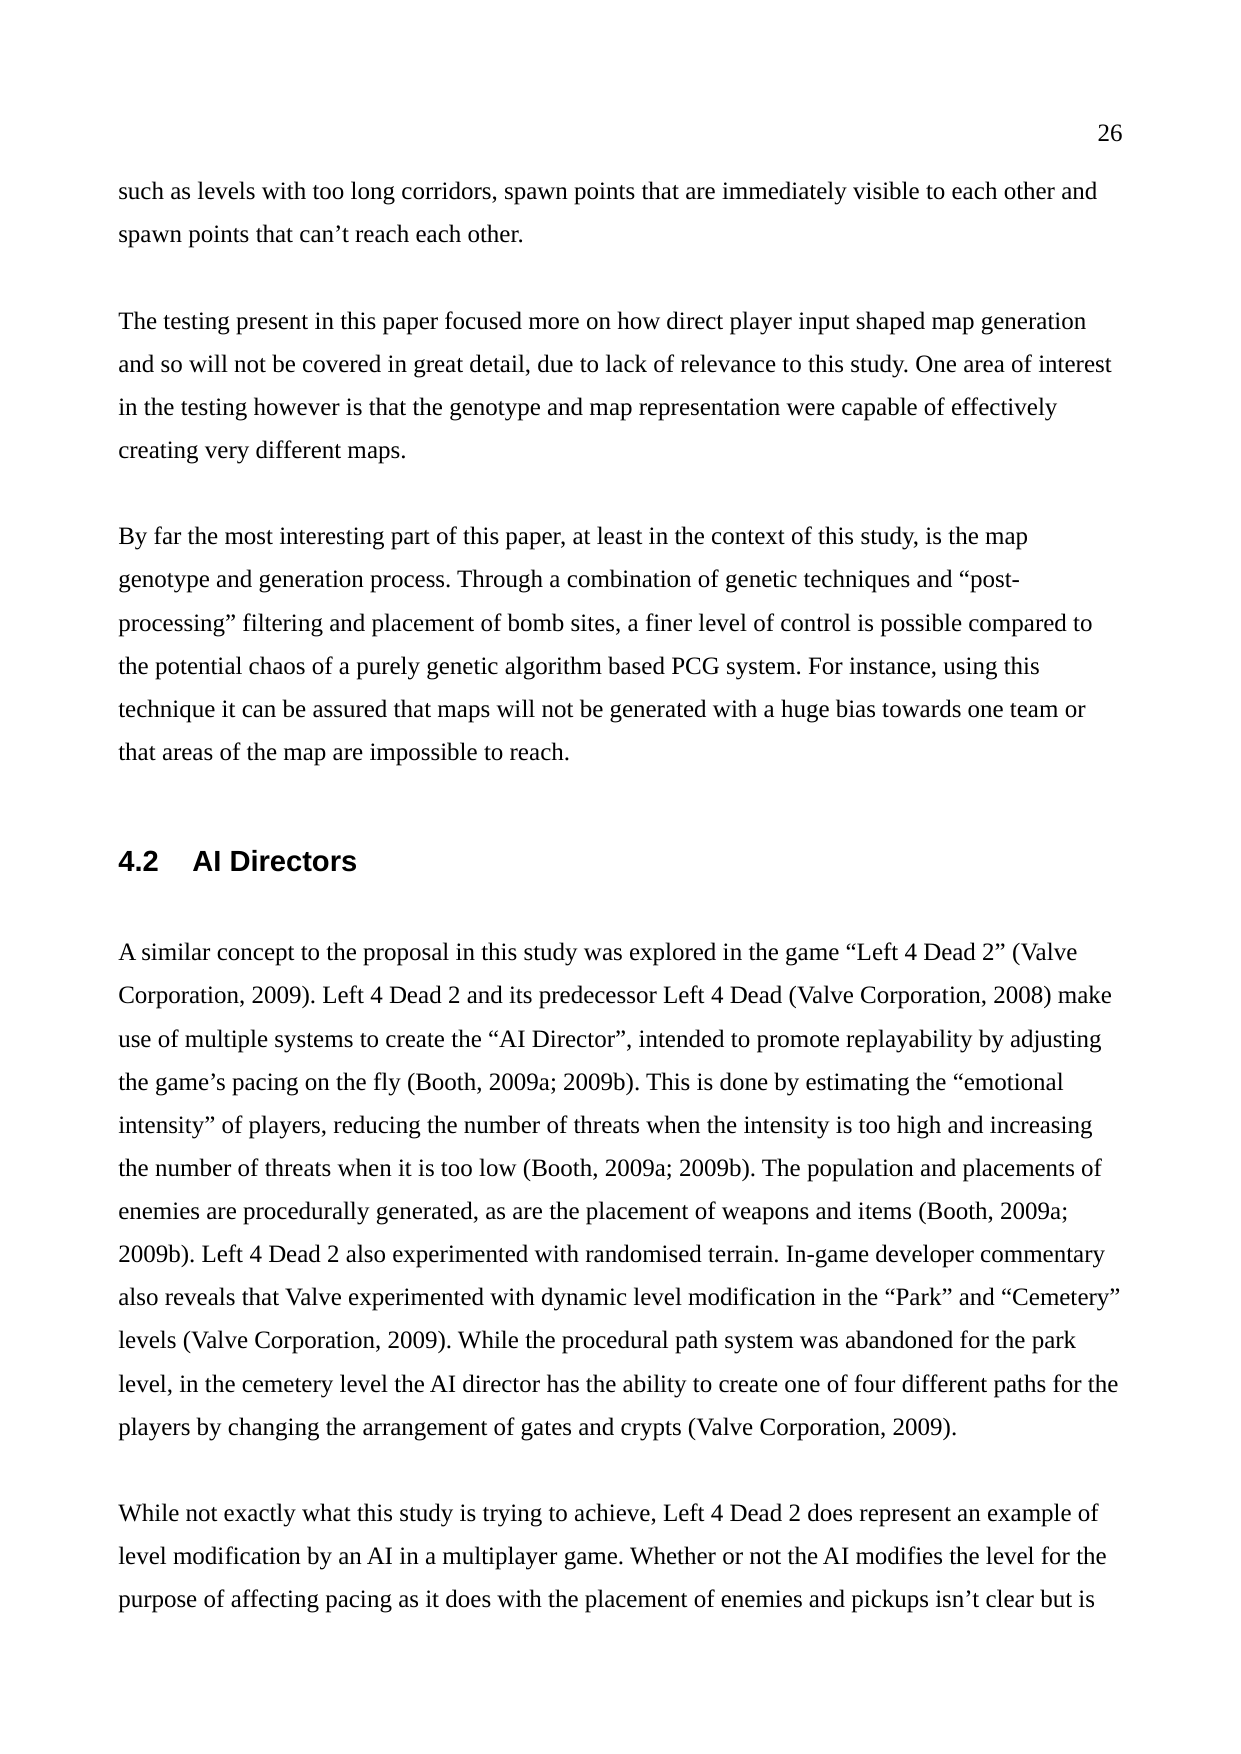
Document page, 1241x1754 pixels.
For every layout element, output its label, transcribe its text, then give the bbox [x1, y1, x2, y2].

subtitle AI Directors [118, 844, 1122, 878]
text While not exactly what this study is trying to achieve, Left 4 Dead 2 does represent an example of level modification by an AI in a multiplayer game. Whether or not the AI modifies the level for the purpose of affecting pacing as it does with the placement of enemies and pickups isn’t clear but is [118, 1498, 1122, 1613]
text The testing present in this paper focused more on how direct player input shaped map generation and so will not be covered in great detail, due to lack of relevance to this study. One area of interest in the testing however is that the genotype and map representation were capable of effectively creating very different maps. [118, 306, 1122, 464]
text By far the most interesting part of this paper, at least in the context of this study, is the map genotype and generation process. Through a combination of genetic techniques and “post-processing” filtering and placement of bomb sites, a finer level of control is possible compared to the potential chaos of a purely genetic algorithm based PCG system. For instance, using this technique it can be assured that maps will not be generated with a huge bias towards one team or that areas of the map are impossible to reach. [118, 521, 1122, 766]
text A similar concept to the proposal in this study was explored in the game “Left 4 Dead 2” (Valve Corporation, 2009). Left 4 Dead 2 and its predecessor Left 4 Dead (Valve Corporation, 2008) make use of multiple systems to create the “AI Director”, intended to promote replayability by adjusting the game’s pacing on the fly (Booth, 2009a; 2009b). This is done by estimating the “emotional intensity” of players, reducing the number of threats when the intensity is too high and increasing the number of threats when it is too low (Booth, 2009a; 2009b). The population and placements of enemies are procedurally generated, as are the placement of weapons and items (Booth, 2009a; 2009b). Left 4 Dead 2 also experimented with randomised terrain. In-game developer commentary also reveals that Valve experimented with dynamic level modification in the “Park” and “Cemetery” levels (Valve Corporation, 2009). While the procedural path system was abandoned for the park level, in the cemetery level the AI director has the ability to create one of four different paths for the players by changing the arrangement of gates and crypts (Valve Corporation, 2009). [118, 937, 1122, 1441]
text such as levels with too long corridors, spawn points that are immediately visible to each other and spawn points that can’t reach each other. [118, 176, 1122, 248]
